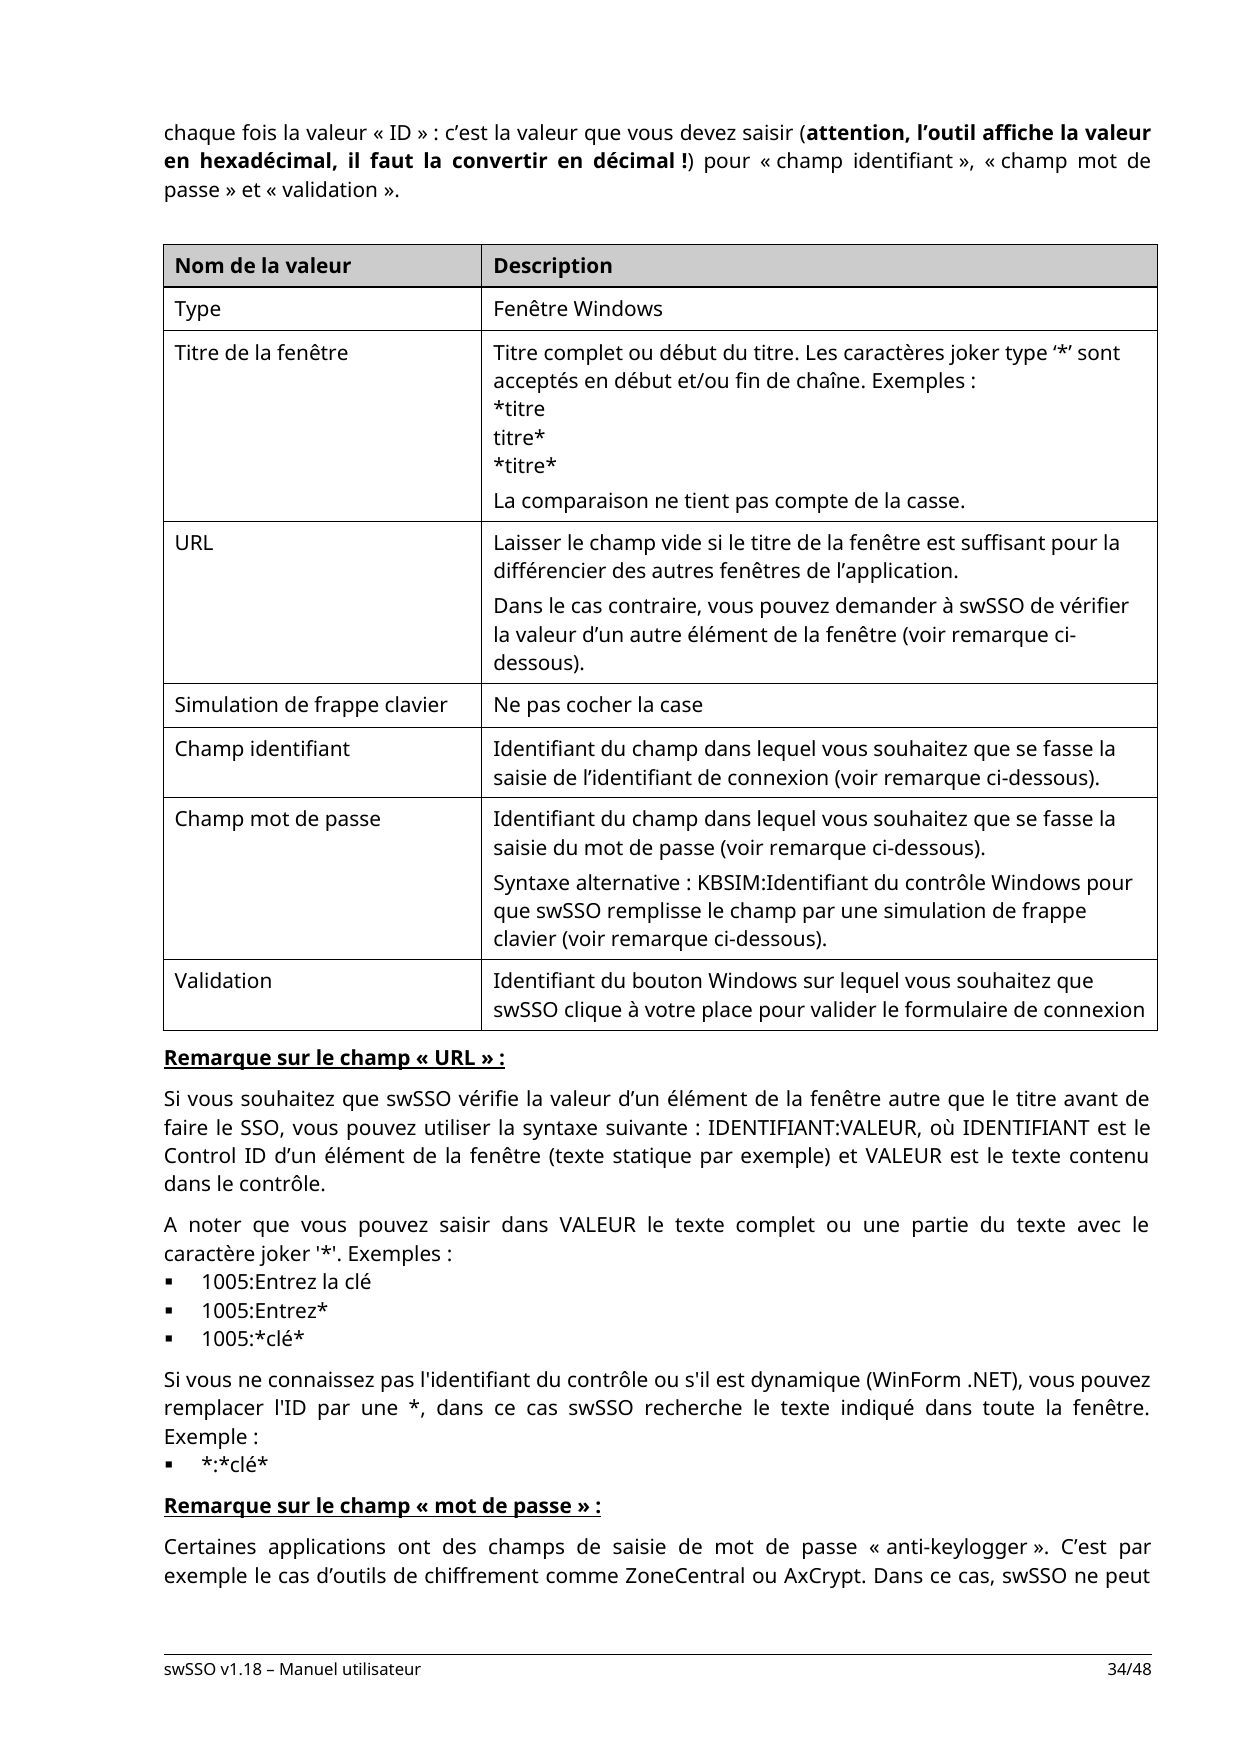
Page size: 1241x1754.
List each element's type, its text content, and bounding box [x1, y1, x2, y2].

table_cell Champ identifiant [164, 728, 481, 797]
table_cell Identifiant du champ dans lequel vous souhaitez que se fasse la saisie de l’identifiant de connexion (voir remarque ci-dessous). [482, 728, 1157, 797]
text Certaines applications ont des champs de saisie de mot de passe « anti-keylogger ». C’est par exemple le cas d’outils de chiffrement comme ZoneCentral ou AxCrypt. Dans ce cas, swSSO ne peut [164, 1532, 1152, 1589]
text Si vous souhaitez que swSSO vérifie la valeur d’un élément de la fenêtre autre que le titre avant de faire le SSO, vous pouvez utiliser la syntaxe suivante : IDENTIFIANT:VALEUR, où IDENTIFIANT est le Control ID d’un élément de la fenêtre (texte statique par exemple) et VALEUR est le texte contenu dans le contrôle. [164, 1084, 1152, 1198]
list 1005:Entrez* [164, 1296, 1152, 1324]
text Remarque sur le champ « URL » : [164, 1043, 1152, 1072]
table_header Description [482, 245, 1157, 286]
table_header Nom de la valeur [164, 245, 481, 286]
table_cell Fenêtre Windows [482, 288, 1157, 330]
table_cell Simulation de frappe clavier [164, 684, 481, 727]
list 1005:*clé* [164, 1324, 1152, 1353]
text A noter que vous pouvez saisir dans VALEUR le texte complet ou une partie du texte avec le caractère joker '*'. Exemples : [164, 1210, 1152, 1267]
text chaque fois la valeur « ID » : c’est la valeur que vous devez saisir (attention, l’outil affiche la valeur en hexadécimal, il faut la convertir en décimal !) pour « champ identifiant », « champ mot de passe » et « validation ». [164, 118, 1152, 203]
list *:*clé* [164, 1450, 1152, 1479]
text Si vous ne connaissez pas l'identifiant du contrôle ou s'il est dynamique (WinForm .NET), vous pouvez remplacer l'ID par une *, dans ce cas swSSO recherche le texte indiqué dans toute la fenêtre. Exemple : [164, 1365, 1152, 1450]
table_cell Ne pas cocher la case [482, 684, 1157, 727]
table_cell Type [164, 288, 481, 330]
table_cell Titre de la fenêtre [164, 331, 481, 521]
table_cell URL [164, 522, 481, 683]
table_cell Identifiant du bouton Windows sur lequel vous souhaitez que swSSO clique à votre place pour valider le formulaire de connexion [482, 960, 1157, 1030]
table_cell Titre complet ou début du titre. Les caractères joker type ‘*’ sont acceptés en début et/ou fin de chaîne. Exemples : *titre titre* *titre* La comparaison ne tient pas compte de la casse. [482, 331, 1157, 521]
table_cell Validation [164, 960, 481, 1030]
table_cell Identifiant du champ dans lequel vous souhaitez que se fasse la saisie du mot de passe (voir remarque ci-dessous). Syntaxe alternative : KBSIM:Identifiant du contrôle Windows pour que swSSO remplisse le champ par une simulation de frappe clavier (voir remarque ci-dessous). [482, 798, 1157, 959]
table_cell Champ mot de passe [164, 798, 481, 959]
list 1005:Entrez la clé [164, 1267, 1152, 1296]
table_cell Laisser le champ vide si le titre de la fenêtre est suffisant pour la différencier des autres fenêtres de l’application. Dans le cas contraire, vous pouvez demander à swSSO de vérifier la valeur d’un autre élément de la fenêtre (voir remarque ci-dessous). [482, 522, 1157, 683]
text Remarque sur le champ « mot de passe » : [164, 1491, 1152, 1520]
